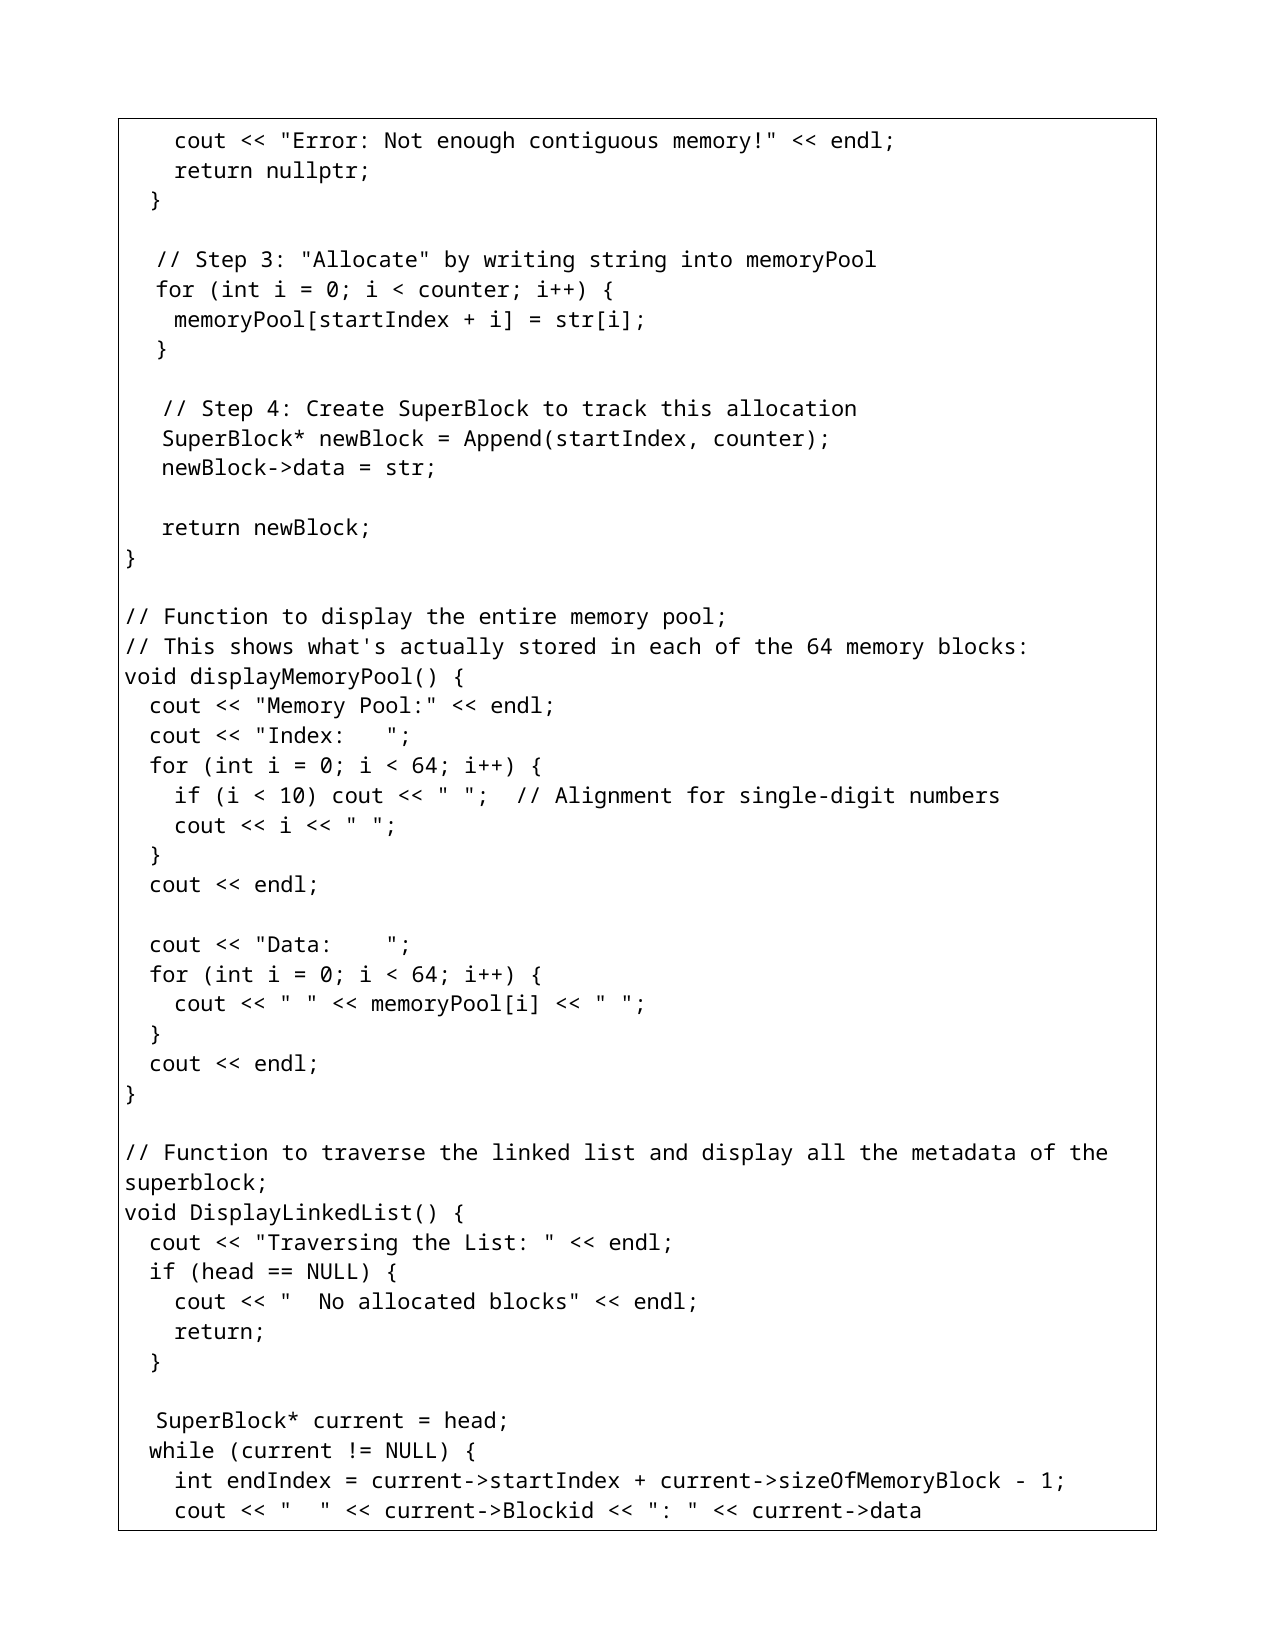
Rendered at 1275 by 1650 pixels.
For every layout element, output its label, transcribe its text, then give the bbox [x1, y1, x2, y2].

table_header cout << "Error: Not enough contiguous memory!" << endl; return nullptr; } // Step 3: "Allocate" by writing string into memoryPool for (int i = 0; i < counter; i++) { memoryPool[startIndex + i] = str[i]; } // Step 4: Create SuperBlock to track this allocation SuperBlock* newBlock = Append(startIndex, counter); newBlock->data = str; return newBlock; } // Function to display the entire memory pool; // This shows what's actually stored in each of the 64 memory blocks: void displayMemoryPool() { cout << "Memory Pool:" << endl; cout << "Index: "; for (int i = 0; i < 64; i++) { if (i < 10) cout << " "; // Alignment for single-digit numbers cout << i << " "; } cout << endl; cout << "Data: "; for (int i = 0; i < 64; i++) { cout << " " << memoryPool[i] << " "; } cout << endl; } // Function to traverse the linked list and display all the metadata of the superblock; void DisplayLinkedList() { cout << "Traversing the List: " << endl; if (head == NULL) { cout << " No allocated blocks" << endl; return; } SuperBlock* current = head; while (current != NULL) { int endIndex = current->startIndex + current->sizeOfMemoryBlock - 1; cout << " " << current->Blockid << ": " << current->data [119, 119, 1156, 1530]
